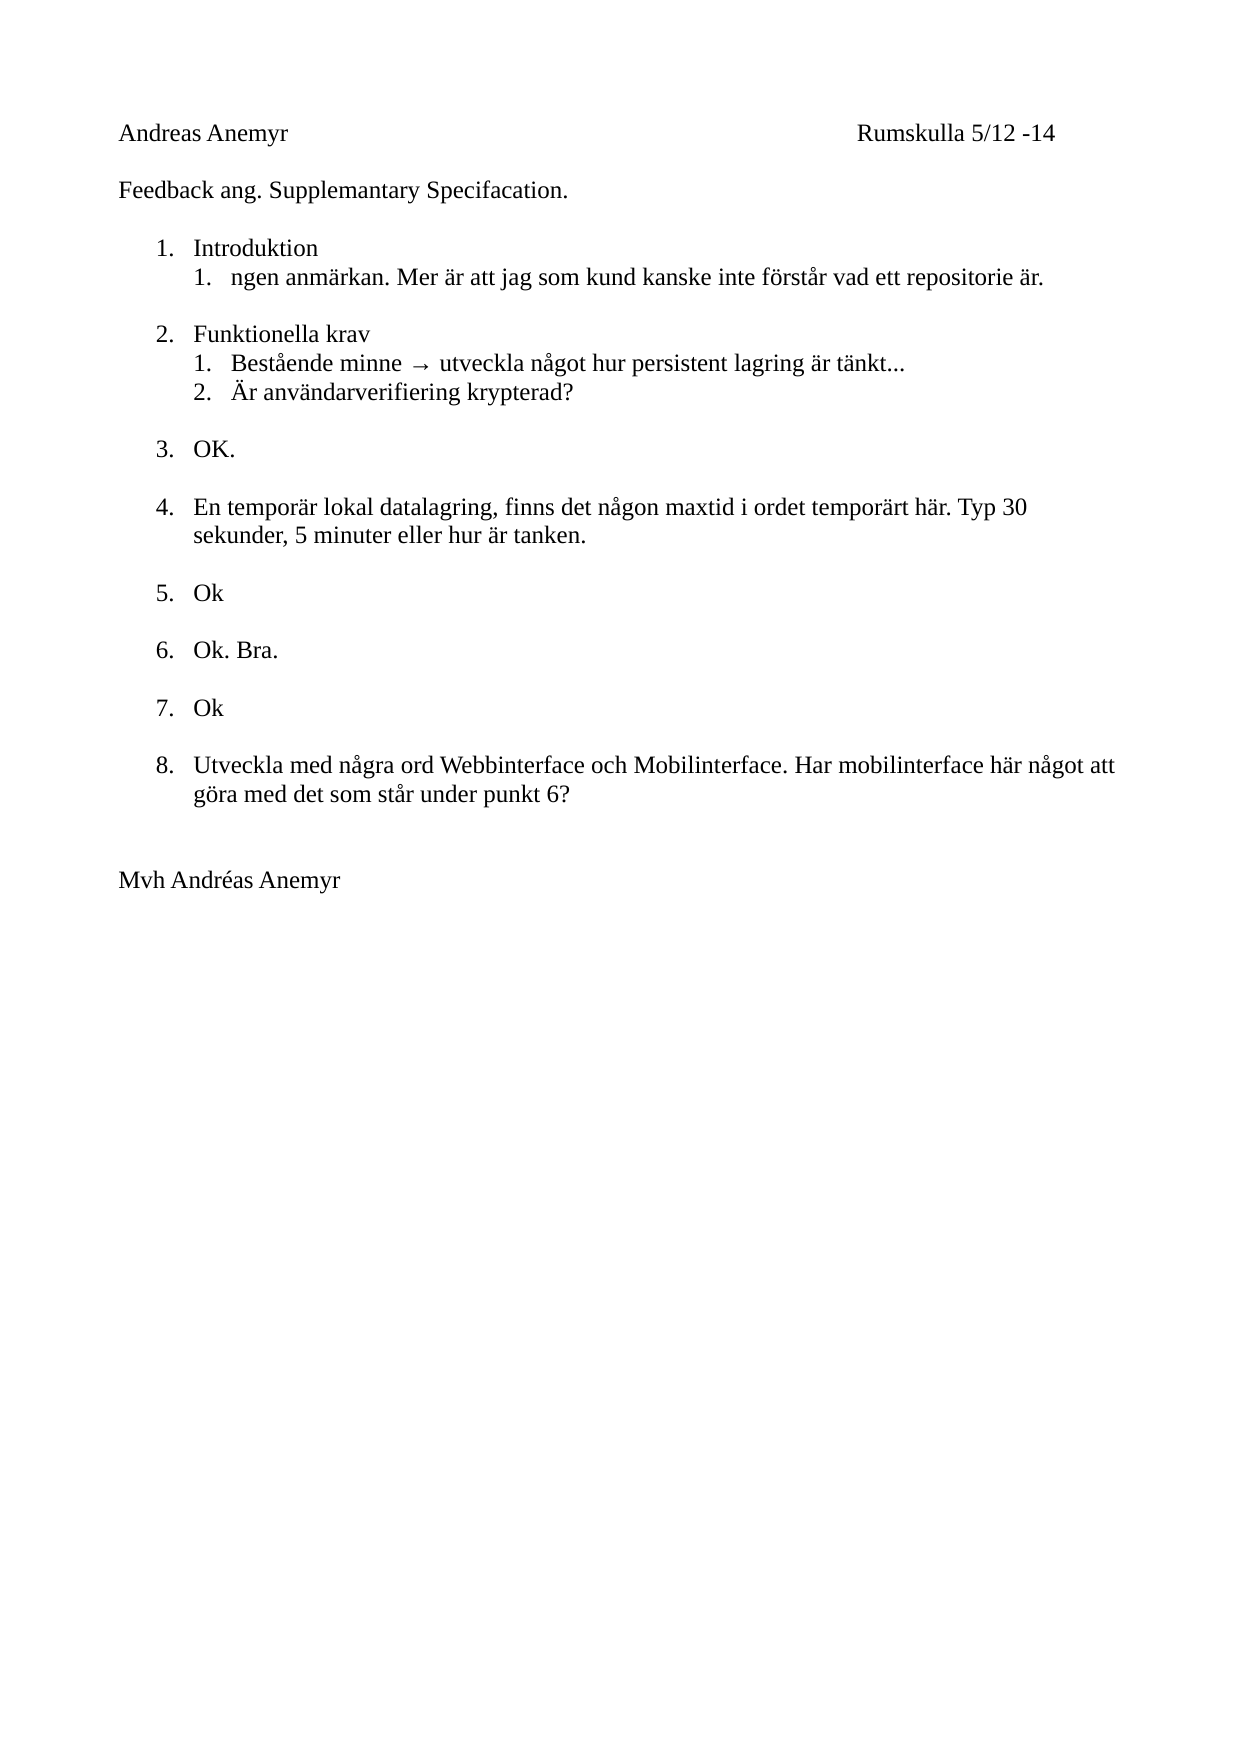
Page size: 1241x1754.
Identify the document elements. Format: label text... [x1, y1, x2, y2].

list Funktionella krav [156, 319, 1122, 348]
list Är användarverifiering krypterad? [193, 377, 1122, 406]
list Introduktion [156, 233, 1122, 262]
list Ok. Bra. [156, 636, 1122, 664]
list Utveckla med några ord Webbinterface och Mobilinterface. Har mobilinterface här något att göra med det som står under punkt 6? [156, 751, 1122, 808]
list ngen anmärkan. Mer är att jag som kund kanske inte förstår vad ett repositorie är. [193, 262, 1122, 291]
list En temporär lokal datalagring, finns det någon maxtid i ordet temporärt här. Typ 30 sekunder, 5 minuter eller hur är tanken. [156, 492, 1122, 549]
list Bestående minne → utveckla något hur persistent lagring är tänkt... [193, 348, 1122, 377]
text Andreas Anemyr Rumskulla 5/12 -14 [118, 118, 1122, 147]
text Mvh Andréas Anemyr [118, 866, 1122, 894]
text Feedback ang. Supplemantary Specifacation. [118, 176, 1122, 204]
list Ok [156, 578, 1122, 607]
list Ok [156, 693, 1122, 722]
list OK. [156, 434, 1122, 463]
